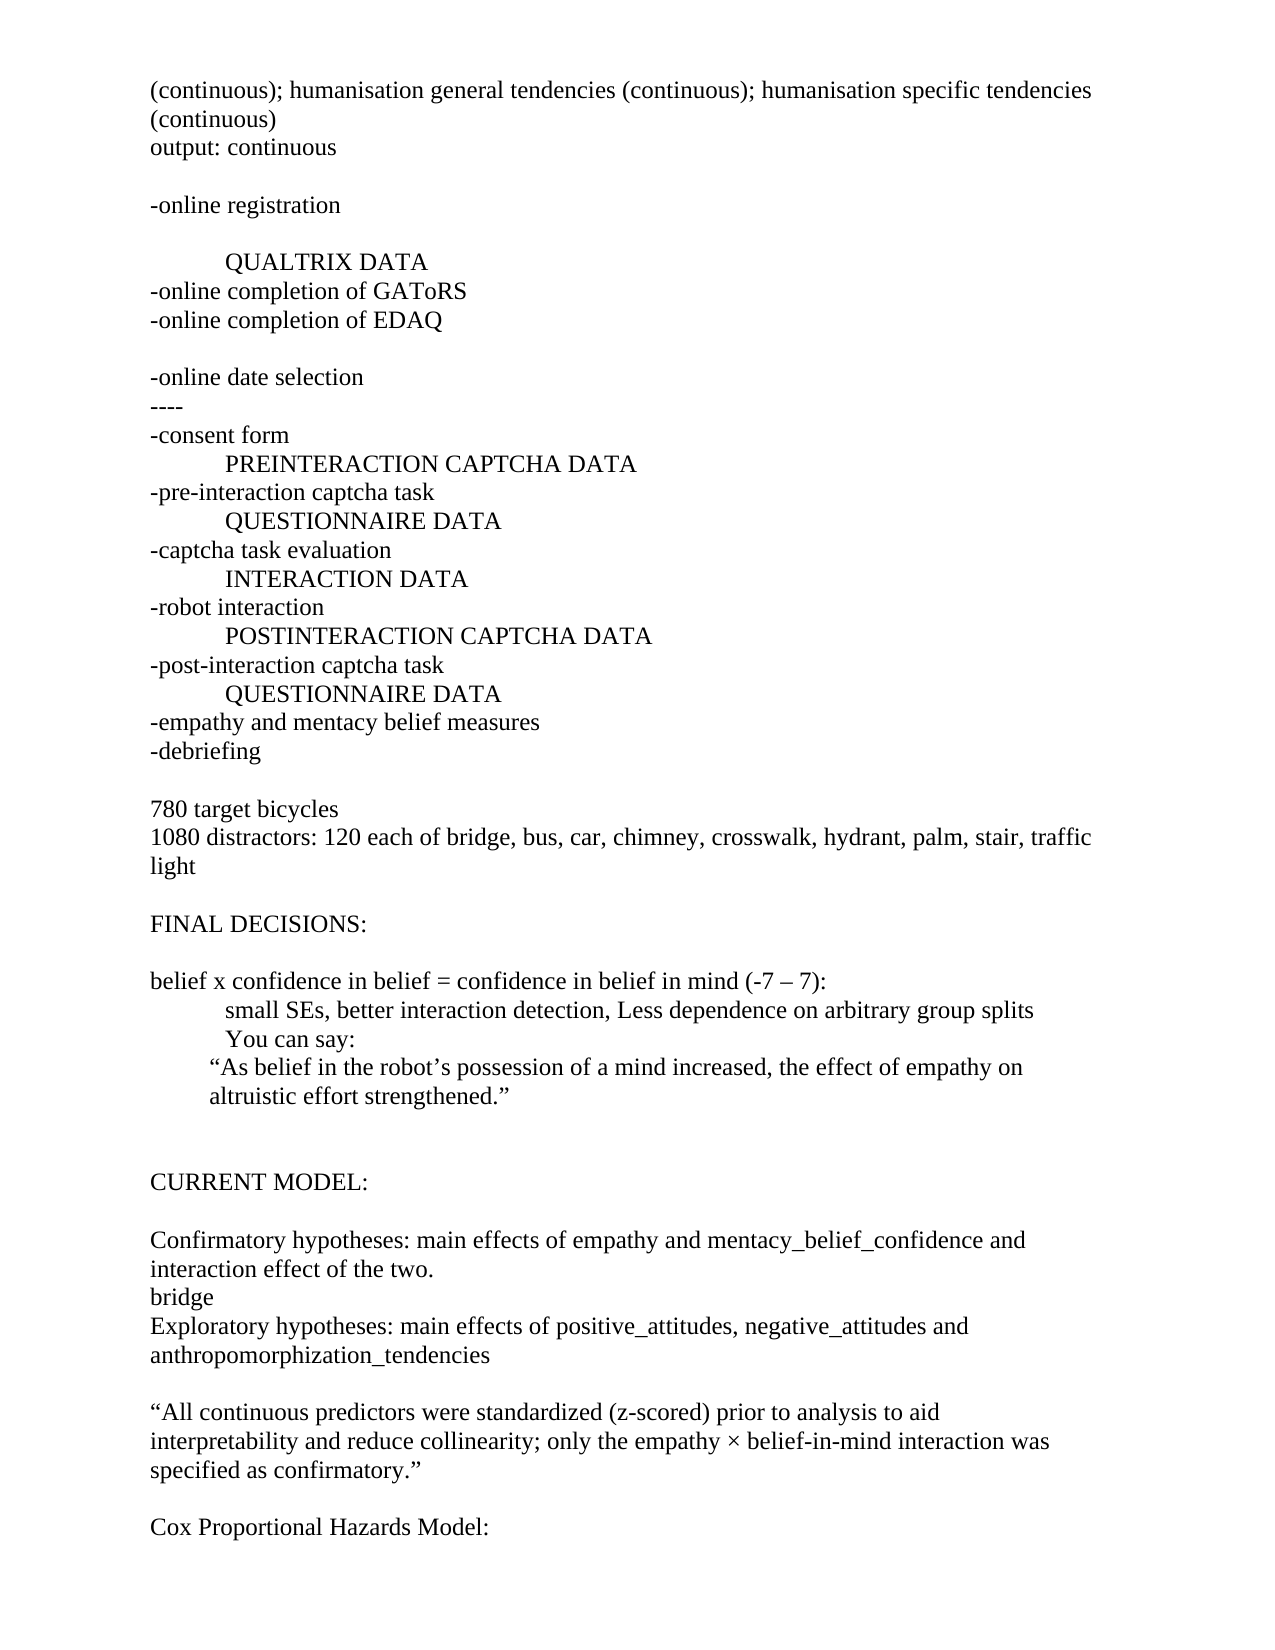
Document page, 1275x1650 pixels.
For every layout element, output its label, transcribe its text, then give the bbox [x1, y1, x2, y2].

text “All continuous predictors were standardized (z-scored) prior to analysis to aid interpretability and reduce collinearity; only the empathy × belief-in-mind interaction was specified as confirmatory.” [150, 1397, 1066, 1484]
text QUALTRIX DATA [150, 247, 1125, 276]
text ---- [150, 391, 1125, 420]
text You can say: [150, 1024, 1125, 1052]
text PREINTERACTION CAPTCHA DATA [150, 449, 1125, 477]
text Confirmatory hypotheses: main effects of empathy and mentacy_belief_confidence and interaction effect of the two. [150, 1225, 1066, 1282]
text -post-interaction captcha task [150, 650, 1125, 679]
text -debriefing [150, 736, 1125, 765]
text “As belief in the robot’s possession of a mind increased, the effect of empathy on altruistic effort strengthened.” [209, 1052, 1066, 1110]
text QUESTIONNAIRE DATA [150, 679, 1125, 707]
text belief x confidence in belief = confidence in belief in mind (-7 – 7): [150, 966, 1125, 995]
text output: continuous [150, 132, 1125, 161]
text -captcha task evaluation [150, 535, 1125, 564]
text -consent form [150, 420, 1125, 449]
text QUESTIONNAIRE DATA [150, 506, 1125, 535]
text 1080 distractors: 120 each of bridge, bus, car, chimney, crosswalk, hydrant, palm, stair, traffic light [150, 822, 1125, 880]
text -empathy and mentacy belief measures [150, 707, 1125, 736]
text -robot interaction [150, 592, 1125, 621]
text 780 target bicycles [150, 794, 1125, 822]
text -pre-interaction captcha task [150, 477, 1125, 506]
text -online completion of GAToRS [150, 276, 1125, 305]
text INTERACTION DATA [150, 564, 1125, 592]
text -online completion of EDAQ [150, 305, 1125, 334]
text FINAL DECISIONS: [150, 909, 1125, 937]
text POSTINTERACTION CAPTCHA DATA [150, 621, 1125, 650]
text CURRENT MODEL: [150, 1167, 1066, 1196]
text small SEs, better interaction detection, Less dependence on arbitrary group splits [150, 995, 1125, 1024]
text Cox Proportional Hazards Model: [150, 1512, 1066, 1570]
text -online registration [150, 190, 1125, 219]
text bridge Exploratory hypotheses: main effects of positive_attitudes, negative_attitudes and anthropomorphization_tendencies [150, 1282, 1066, 1369]
text (continuous); humanisation general tendencies (continuous); humanisation specific tendencies (continuous) [150, 75, 1125, 132]
text -online date selection [150, 362, 1125, 391]
